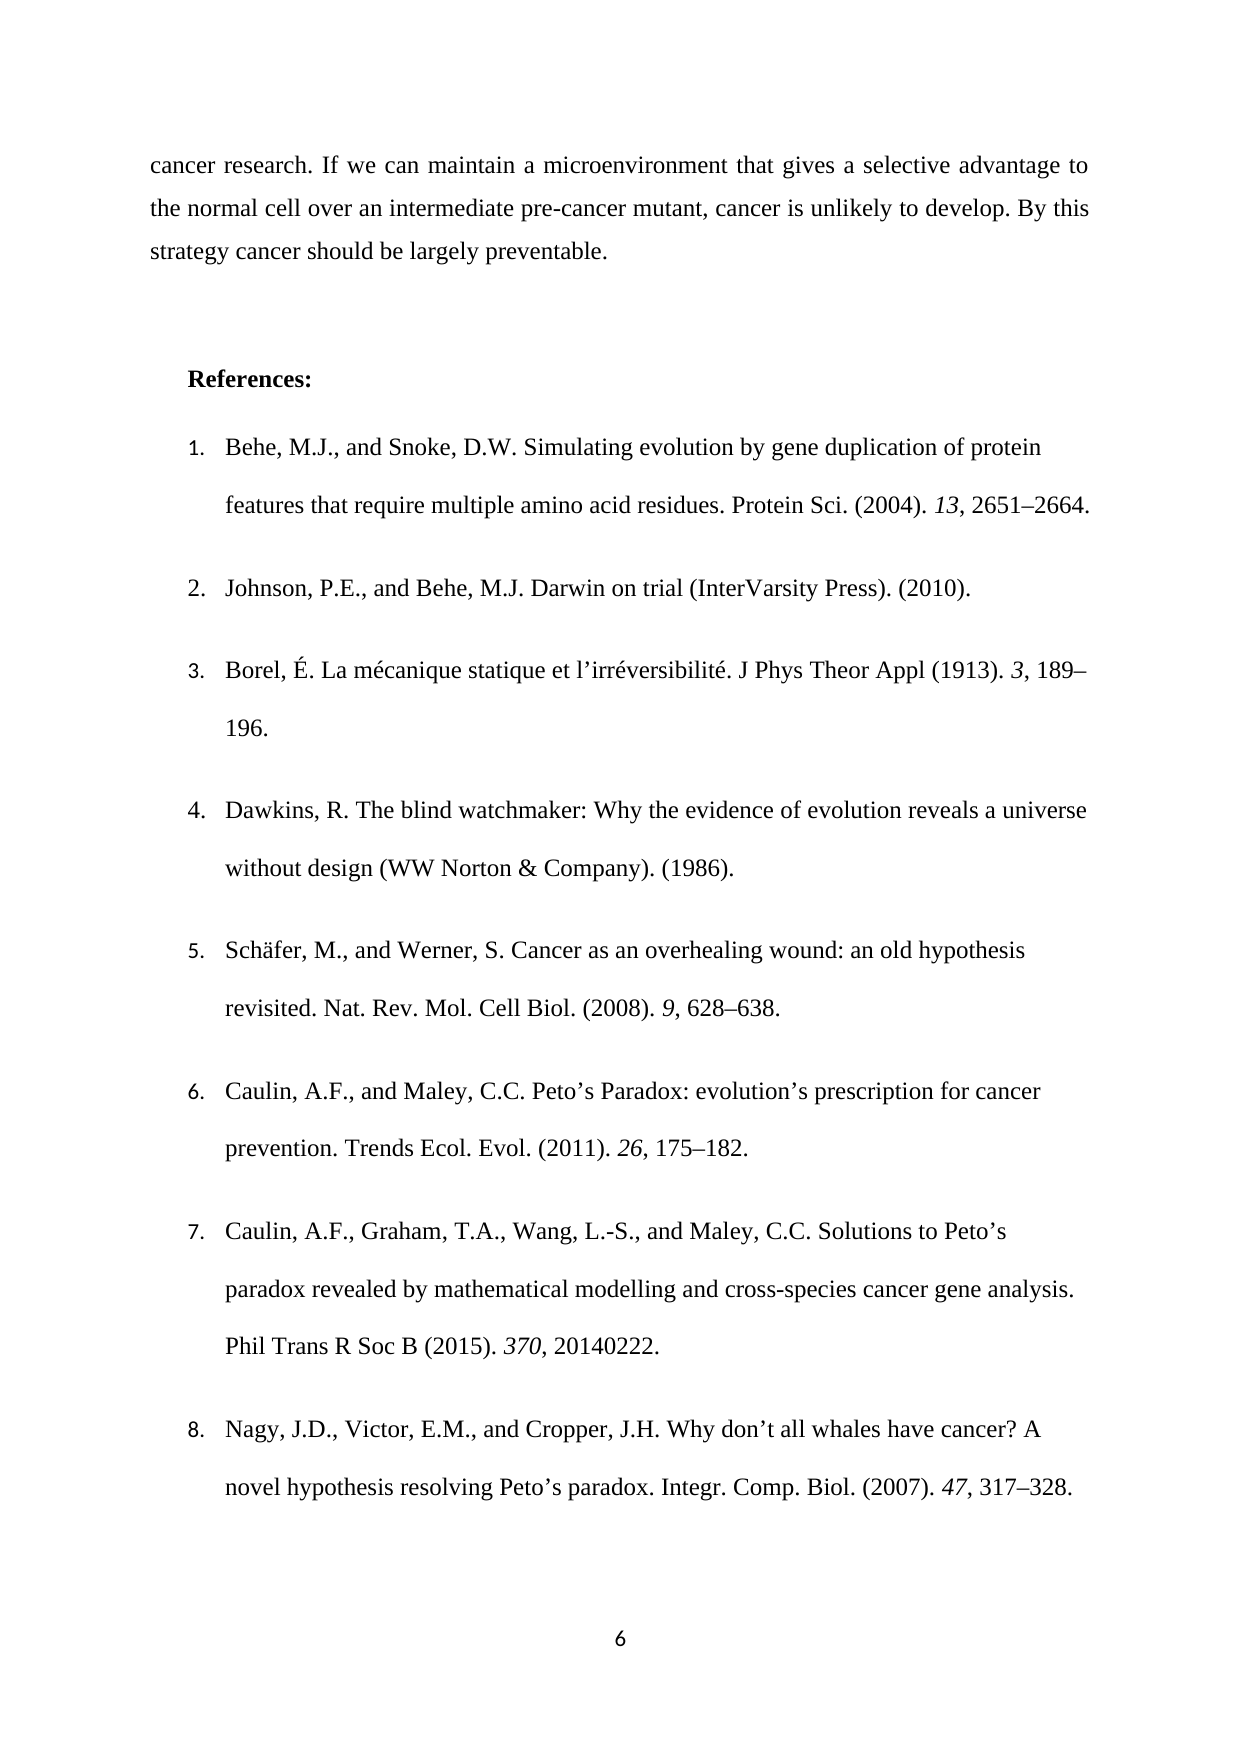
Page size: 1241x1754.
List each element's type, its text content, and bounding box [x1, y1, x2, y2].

text References: [150, 364, 1090, 393]
list Nagy, J.D., Victor, E.M., and Cropper, J.H. Why don’t all whales have cancer? A novel hypothesis resolving Peto’s paradox. Integr. Comp. Biol. (2007). 47, 317–328. [187, 1414, 1090, 1500]
list Behe, M.J., and Snoke, D.W. Simulating evolution by gene duplication of protein features that require multiple amino acid residues. Protein Sci. (2004). 13, 2651–2664. [187, 432, 1090, 519]
list Dawkins, R. The blind watchmaker: Why the evidence of evolution reveals a universe without design (WW Norton & Company). (1986). [187, 795, 1090, 882]
list Schäfer, M., and Werner, S. Cancer as an overhealing wound: an old hypothesis revisited. Nat. Rev. Mol. Cell Biol. (2008). 9, 628–638. [187, 935, 1090, 1022]
text cancer research. If we can maintain a microenvironment that gives a selective advantage to the normal cell over an intermediate pre-cancer mutant, cancer is unlikely to develop. By this strategy cancer should be largely preventable. [150, 150, 1090, 265]
list Borel, É. La mécanique statique et l’irréversibilité. J Phys Theor Appl (1913). 3, 189–196. [187, 655, 1090, 742]
list Johnson, P.E., and Behe, M.J. Darwin on trial (InterVarsity Press). (2010). [187, 573, 1090, 601]
list Caulin, A.F., and Maley, C.C. Peto’s Paradox: evolution’s prescription for cancer prevention. Trends Ecol. Evol. (2011). 26, 175–182. [187, 1076, 1090, 1162]
list Caulin, A.F., Graham, T.A., Wang, L.-S., and Maley, C.C. Solutions to Peto’s paradox revealed by mathematical modelling and cross-species cancer gene analysis. Phil Trans R Soc B (2015). 370, 20140222. [187, 1216, 1090, 1360]
